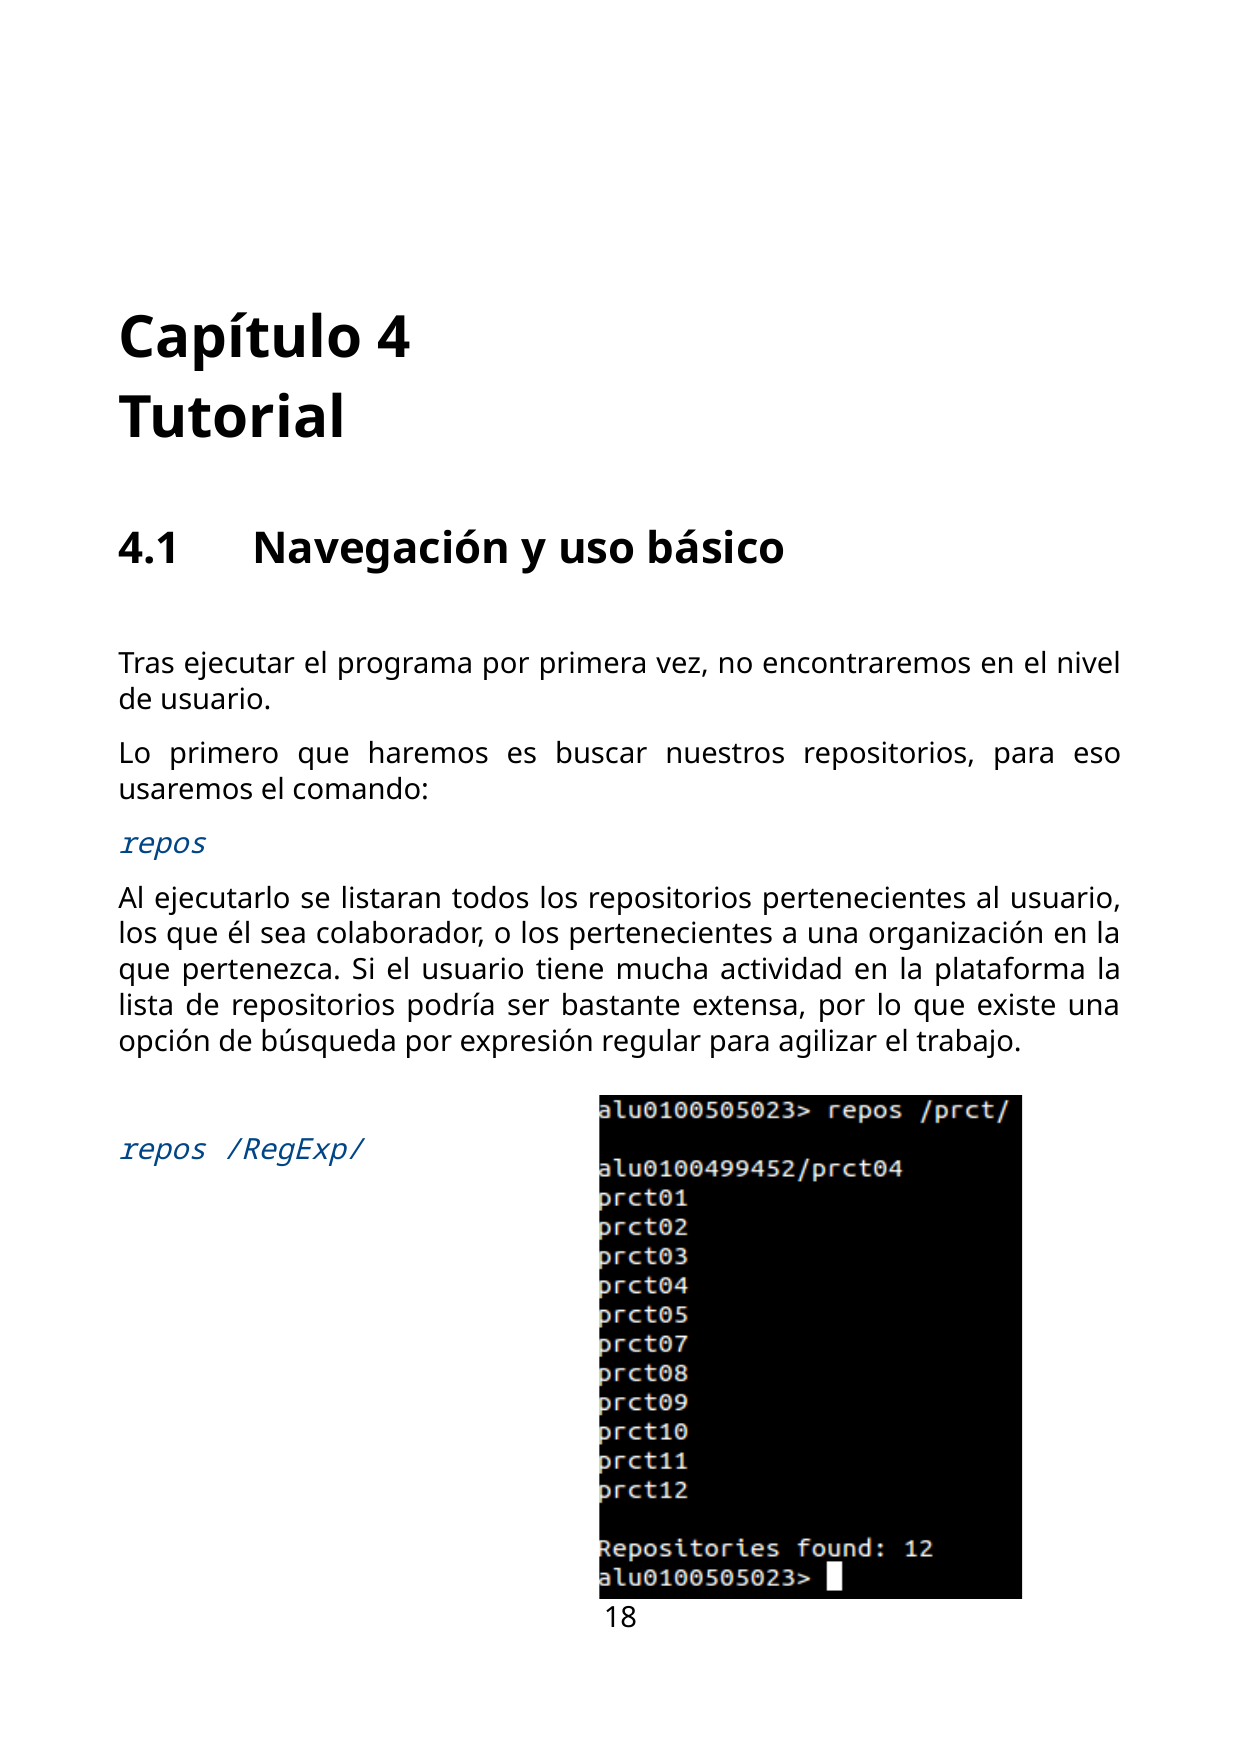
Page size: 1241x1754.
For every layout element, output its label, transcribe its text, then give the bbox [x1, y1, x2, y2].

text repos /RegExp/ [118, 1128, 599, 1168]
text repos [118, 823, 1122, 862]
subtitle Tutorial [118, 295, 1122, 454]
subtitle Navegación y uso básico [118, 516, 1122, 576]
text Tras ejecutar el programa por primera vez, no encontraremos en el nivel de usuario. [118, 643, 1122, 718]
text Al ejecutarlo se listaran todos los repositorios pertenecientes al usuario, los que él sea colaborador, o los pertenecientes a una organización en la que pertenezca. Si el usuario tiene mucha actividad en la plataforma la lista de repositorios podría ser bastante extensa, por lo que existe una opción de búsqueda por expresión regular para agilizar el trabajo. [118, 877, 1122, 1060]
text [1023, 1128, 1122, 1168]
picture [599, 1095, 1023, 1599]
text Lo primero que haremos es buscar nuestros repositorios, para eso usaremos el comando: [118, 733, 1122, 808]
